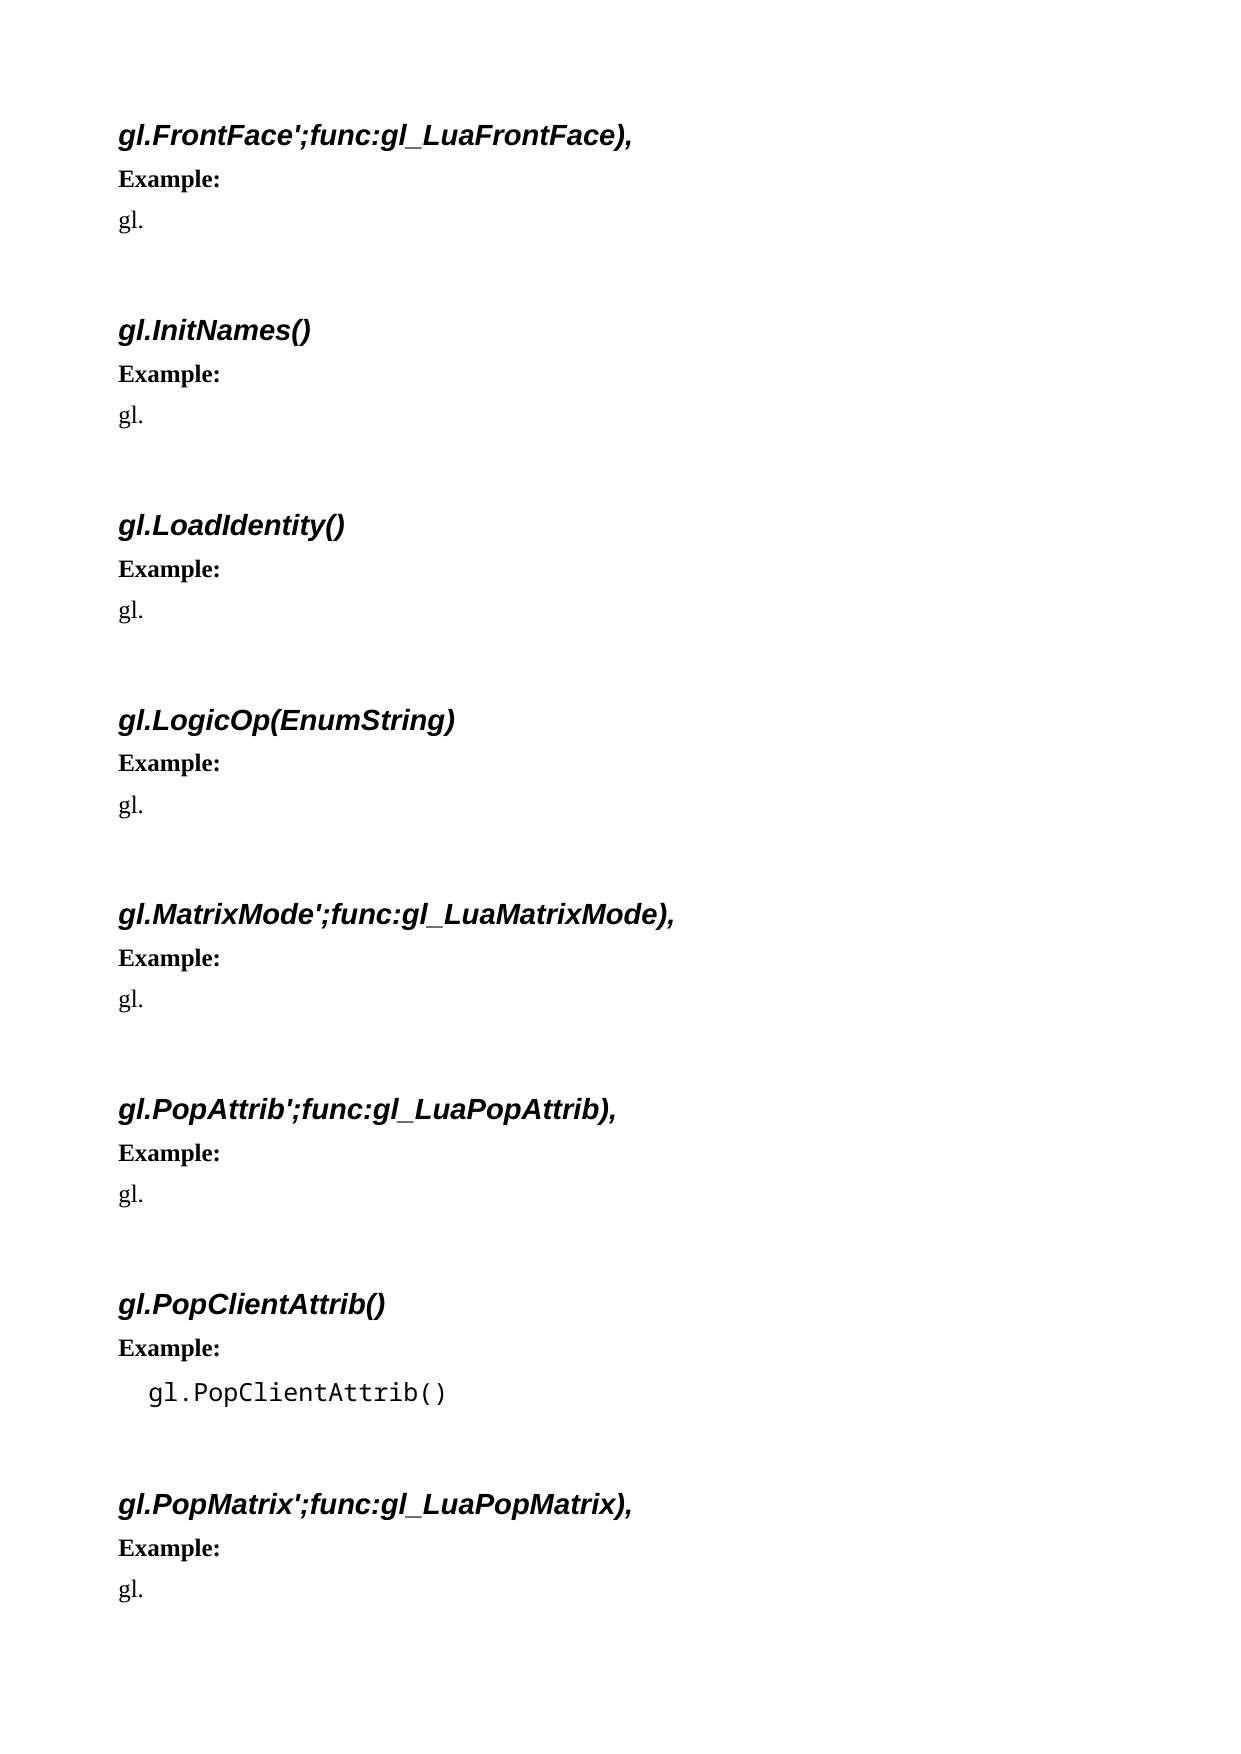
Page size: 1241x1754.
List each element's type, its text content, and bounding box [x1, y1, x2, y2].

text Example: [118, 554, 1122, 582]
text Example: [118, 359, 1122, 388]
text gl. [118, 400, 1122, 429]
text Example: [118, 1533, 1122, 1562]
text Example: [118, 1138, 1122, 1167]
subtitle gl.InitNames() [118, 313, 1122, 346]
subtitle gl.FrontFace';func:gl_LuaFrontFace), [118, 118, 1122, 152]
subtitle gl.LoadIdentity() [118, 508, 1122, 541]
text Example: [118, 943, 1122, 972]
subtitle gl.MatrixMode';func:gl_LuaMatrixMode), [118, 897, 1122, 931]
text gl. [118, 1574, 1122, 1603]
text gl. [118, 595, 1122, 624]
text Example: [118, 1333, 1122, 1362]
subtitle gl.PopAttrib';func:gl_LuaPopAttrib), [118, 1092, 1122, 1126]
text gl. [118, 790, 1122, 818]
text gl.PopClientAttrib() [118, 1374, 1122, 1408]
subtitle gl.LogicOp(EnumString) [118, 702, 1122, 736]
text gl. [118, 205, 1122, 234]
text Example: [118, 748, 1122, 777]
text Example: [118, 164, 1122, 193]
text gl. [118, 1179, 1122, 1208]
text gl. [118, 984, 1122, 1013]
subtitle gl.PopMatrix';func:gl_LuaPopMatrix), [118, 1487, 1122, 1521]
subtitle gl.PopClientAttrib() [118, 1287, 1122, 1320]
